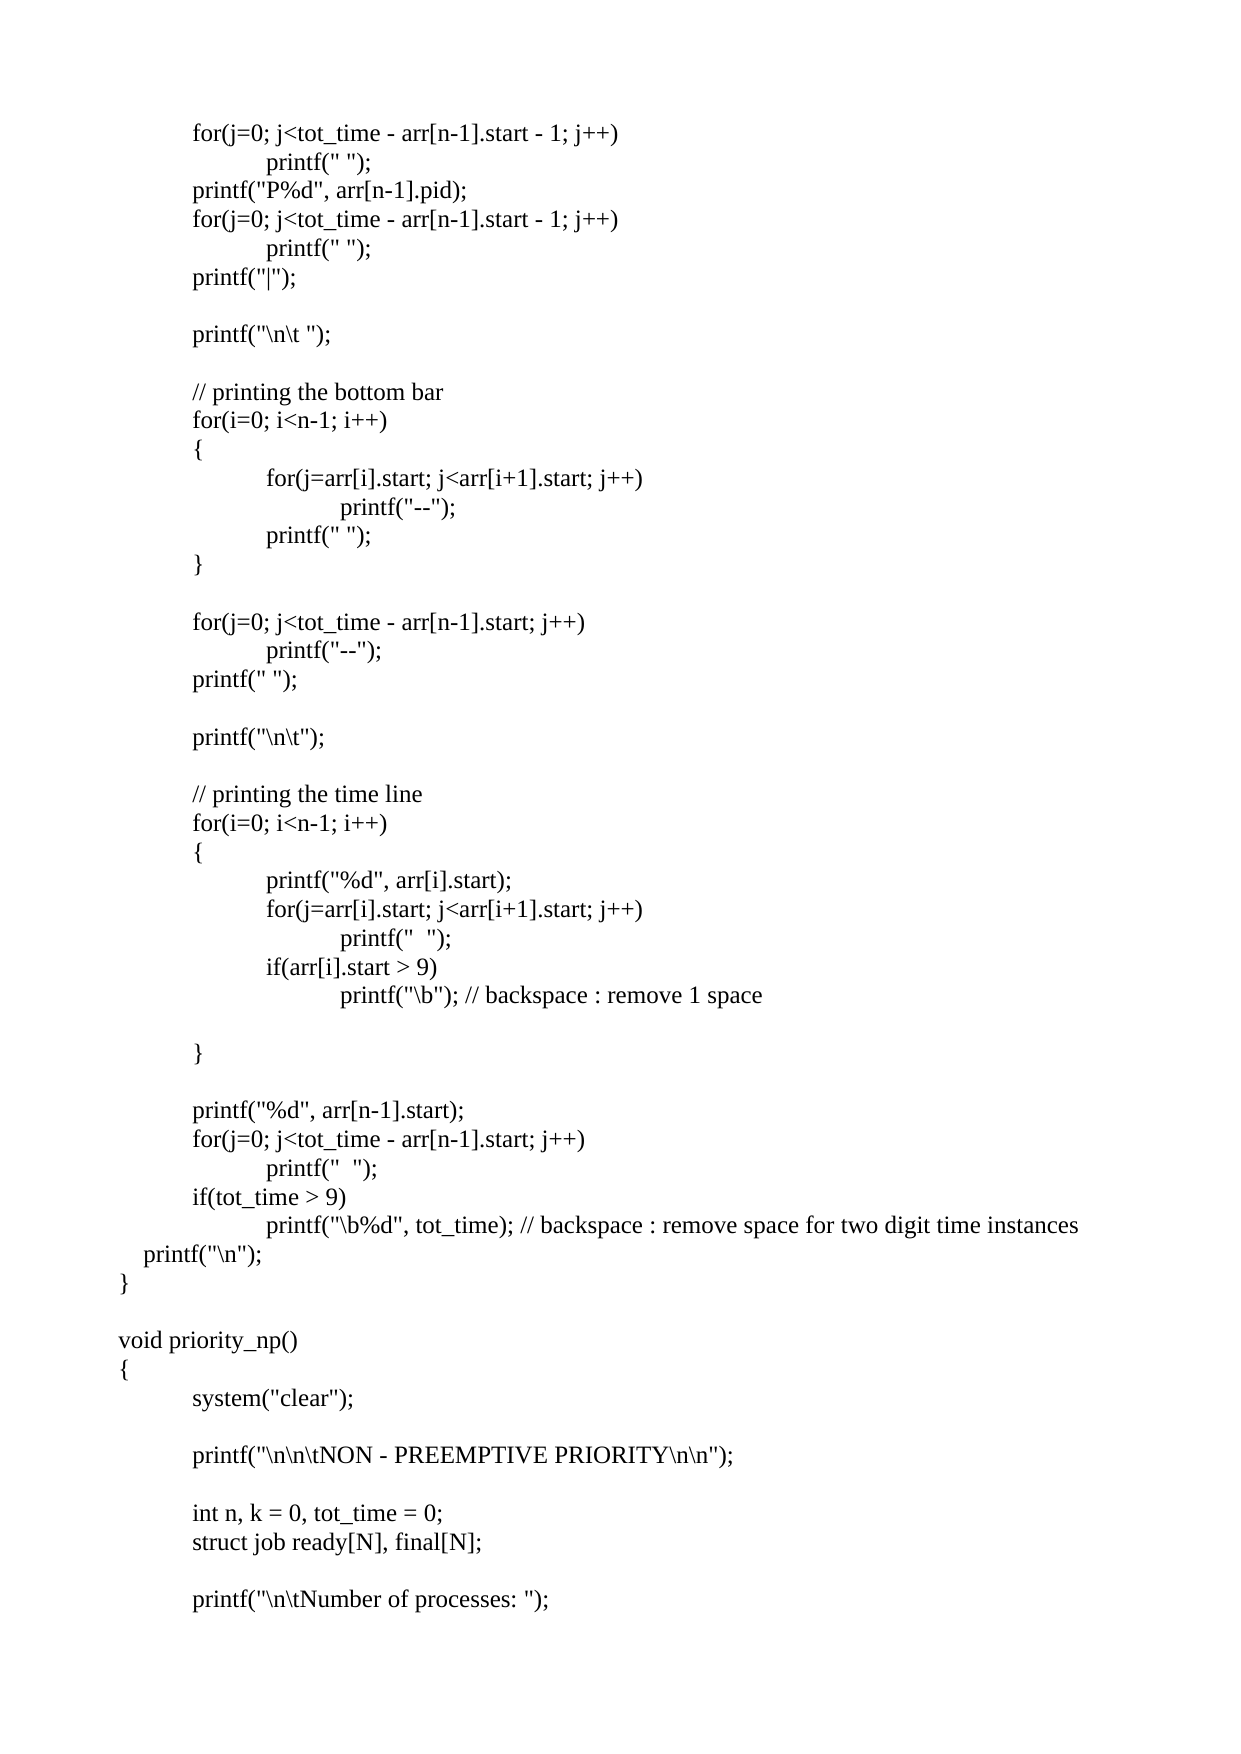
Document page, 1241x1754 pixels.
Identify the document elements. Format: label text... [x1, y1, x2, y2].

text printf("%d", arr[n-1].start); [118, 1096, 1122, 1124]
text int n, k = 0, tot_time = 0; [118, 1498, 1122, 1527]
text } [118, 1268, 1122, 1297]
text for(j=0; j<tot_time - arr[n-1].start; j++) [118, 607, 1122, 636]
text printf("\n\tNumber of processes: "); [118, 1584, 1122, 1613]
text { [118, 837, 1122, 866]
text printf("\b"); // backspace : remove 1 space [118, 981, 1122, 1009]
text void priority_np() [118, 1326, 1122, 1354]
text } [118, 1038, 1122, 1067]
text printf("\b%d", tot_time); // backspace : remove space for two digit time instances [118, 1211, 1122, 1239]
text struct job ready[N], final[N]; [118, 1527, 1122, 1556]
text printf(" "); [118, 1153, 1122, 1182]
text } [118, 549, 1122, 578]
text for(i=0; i<n-1; i++) [118, 406, 1122, 434]
text printf("\n\n\tNON - PREEMPTIVE PRIORITY\n\n"); [118, 1441, 1122, 1469]
text for(j=arr[i].start; j<arr[i+1].start; j++) [118, 463, 1122, 492]
text for(j=arr[i].start; j<arr[i+1].start; j++) [118, 894, 1122, 923]
text printf("\n"); [118, 1239, 1122, 1268]
text printf(" "); [118, 923, 1122, 952]
text if(arr[i].start > 9) [118, 952, 1122, 981]
text printf("--"); [118, 492, 1122, 521]
text printf("%d", arr[i].start); [118, 866, 1122, 894]
text for(j=0; j<tot_time - arr[n-1].start; j++) [118, 1124, 1122, 1153]
text printf("\n\t"); [118, 722, 1122, 751]
text system("clear"); [118, 1383, 1122, 1412]
text { [118, 434, 1122, 463]
text printf(" "); [118, 147, 1122, 176]
text for(j=0; j<tot_time - arr[n-1].start - 1; j++) [118, 204, 1122, 233]
text printf(" "); [118, 233, 1122, 262]
text printf("P%d", arr[n-1].pid); [118, 176, 1122, 204]
text // printing the bottom bar [118, 377, 1122, 406]
text for(i=0; i<n-1; i++) [118, 808, 1122, 837]
text for(j=0; j<tot_time - arr[n-1].start - 1; j++) [118, 118, 1122, 147]
text if(tot_time > 9) [118, 1182, 1122, 1211]
text printf("|"); [118, 262, 1122, 291]
text printf(" "); [118, 521, 1122, 549]
text { [118, 1354, 1122, 1383]
text printf(" "); [118, 664, 1122, 693]
text printf("\n\t "); [118, 319, 1122, 348]
text printf("--"); [118, 636, 1122, 664]
text // printing the time line [118, 779, 1122, 808]
